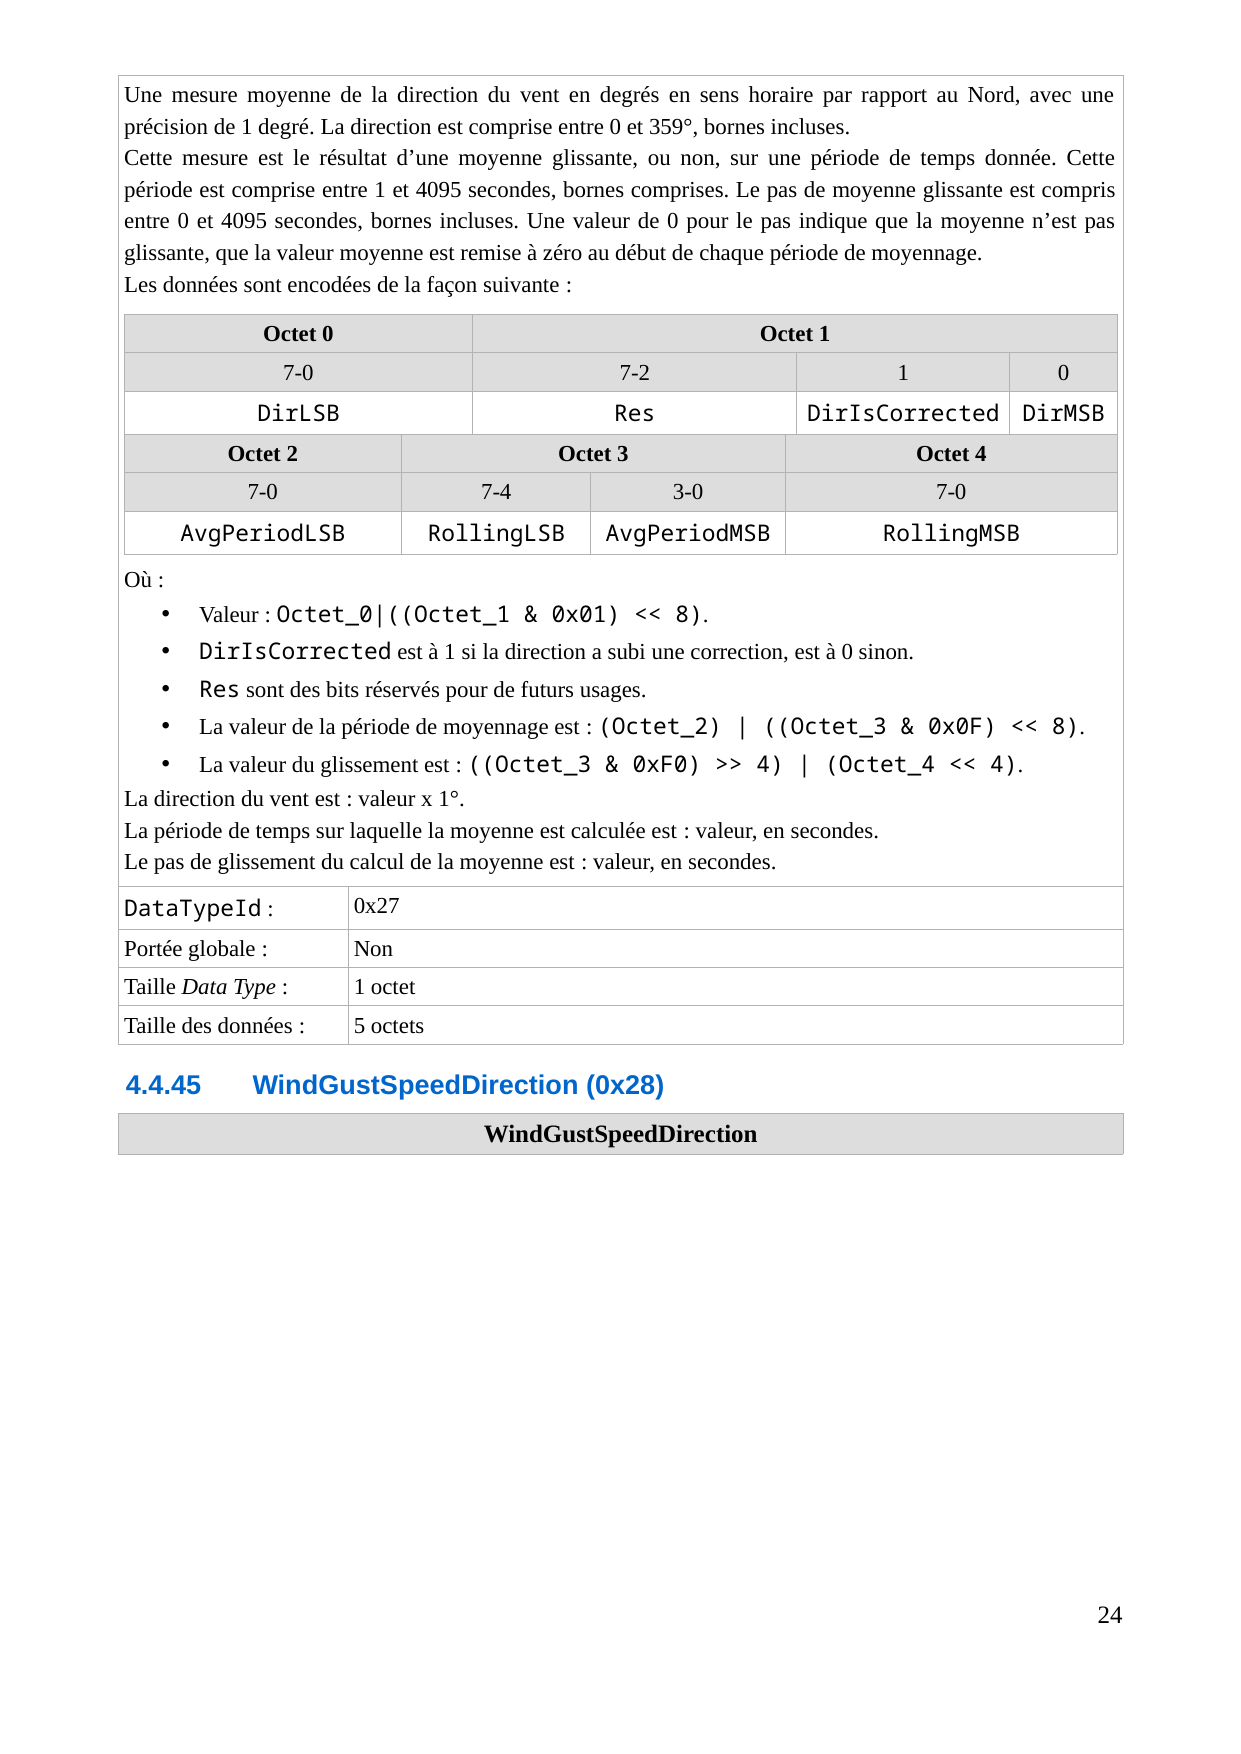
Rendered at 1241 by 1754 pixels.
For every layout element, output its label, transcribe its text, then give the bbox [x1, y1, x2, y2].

table_cell 5 octets [349, 1006, 1123, 1044]
table_cell Une mesure moyenne de la direction du vent en degrés en sens horaire par rapport au Nord, avec une précision de 1 degré. La direction est comprise entre 0 et 359°, bornes incluses. Cette mesure est le résultat d’une moyenne glissante, ou non, sur une période de temps donnée. Cette période est comprise entre 1 et 4095 secondes, bornes comprises. Le pas de moyenne glissante est compris entre 0 et 4095 secondes, bornes incluses. Une valeur de 0 pour le pas indique que la moyenne n’est pas glissante, que la valeur moyenne est remise à zéro au début de chaque période de moyennage. Les données sont encodées de la façon suivante : Où : Valeur : Octet_0|((Octet_1 & 0x01) << 8). DirIsCorrected est à 1 si la direction a subi une correction, est à 0 sinon. Res sont des bits réservés pour de futurs usages. La valeur de la période de moyennage est : (Octet_2) | ((Octet_3 & 0x0F) << 8). La valeur du glissement est : ((Octet_3 & 0xF0) >> 4) | (Octet_4 << 4). La direction du vent est : valeur x 1°. La période de temps sur laquelle la moyenne est calculée est : valeur, en secondes. Le pas de glissement du calcul de la moyenne est : valeur, en secondes. [119, 76, 1123, 886]
table_cell Non [349, 930, 1123, 967]
table_cell Octet 3 [402, 435, 785, 472]
table_cell AvgPeriodMSB [591, 512, 785, 554]
table_cell Octet 2 [125, 435, 401, 472]
table_cell AvgPeriodLSB [125, 512, 401, 554]
table_cell 7-0 [125, 473, 401, 511]
table_cell Res [473, 392, 796, 434]
table_header WindGustSpeedDirection [119, 1114, 1123, 1154]
table_cell 7-0 [125, 353, 472, 391]
table_cell 1 octet [349, 968, 1123, 1005]
table_cell 0 [1010, 353, 1117, 391]
table_cell RollingLSB [402, 512, 590, 554]
table_cell DirMSB [1010, 392, 1117, 434]
table_cell Taille des données : [119, 1006, 348, 1044]
table_cell 7-0 [786, 473, 1117, 511]
table_cell 7-4 [402, 473, 590, 511]
table_cell RollingMSB [786, 512, 1117, 554]
subtitle WindGustSpeedDirection (0x28) [118, 1069, 1122, 1101]
table_cell Portée globale : [119, 930, 348, 967]
table_cell DataTypeId : [119, 887, 348, 929]
table_header Octet 0 [125, 315, 472, 352]
table_cell 0x27 [349, 887, 1123, 929]
table_cell Octet 4 [786, 435, 1117, 472]
table_cell DirLSB [125, 392, 472, 434]
table_cell 1 [797, 353, 1009, 391]
table_header Octet 1 [473, 315, 1117, 352]
table_cell 7-2 [473, 353, 796, 391]
table_cell DirIsCorrected [797, 392, 1009, 434]
table_cell Taille Data Type : [119, 968, 348, 1005]
table_cell 3-0 [591, 473, 785, 511]
